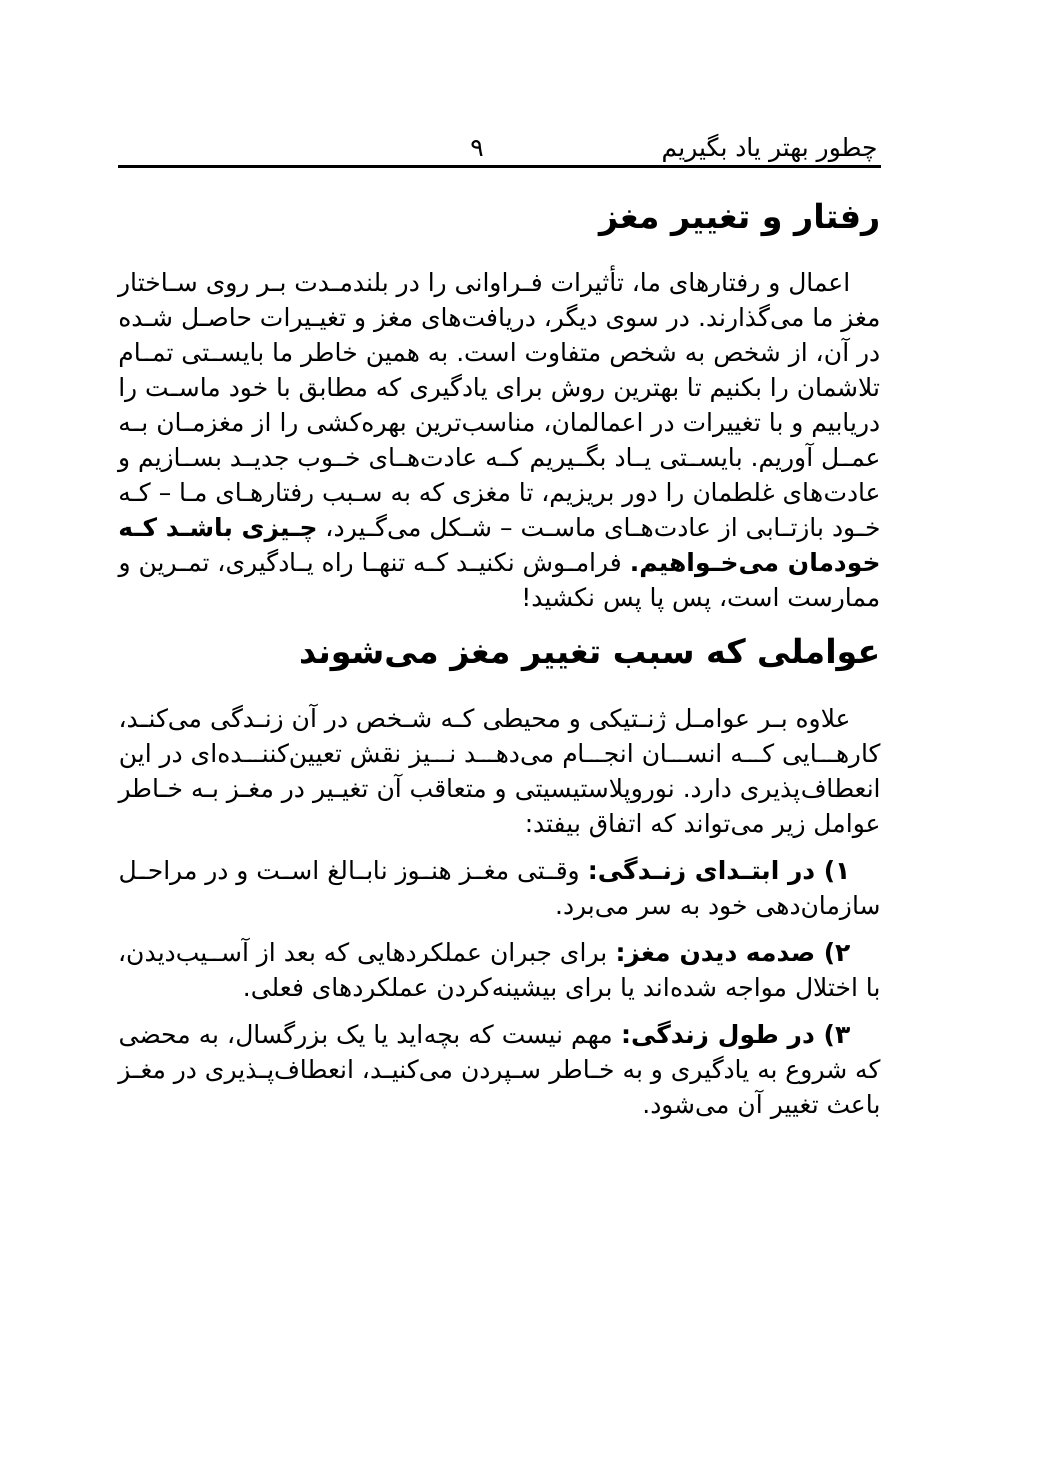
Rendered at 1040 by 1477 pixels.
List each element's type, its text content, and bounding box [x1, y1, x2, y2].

text ۱) در ابتدای زندگی: وقتی مغز هنوز نابالغ است و در مراحل سازمان‌دهی خود به سر می‌برد. [118, 856, 881, 920]
subtitle رفتار و تغییر مغز [118, 197, 881, 236]
text ۳) در طول زندگی: مهم نیست که بچه‌اید یا یک بزرگسال، به محضی که شروع به یادگیری و به خاطر سپردن می‌کنید، انعطاف‌پذیری در مغز باعث تغییر آن می‌شود. [118, 1020, 881, 1119]
text اعمال و رفتارهای ما، تأثیرات فراوانی را در بلندمدت بر روی ساختار مغز ما می‌گذارند. در سوی دیگر، دریافت‌های مغز و تغییرات حاصل شده در آن، از شخص به شخص متفاوت است. به همین خاطر ما بایستی تمام تلاشمان را بکنیم تا بهترین روش برای یادگیری که مطابق با خود ماست را دریابیم و با تغییرات در اعمالمان، مناسب‌ترین بهره‌کشی را از مغزمان به عمل آوریم. بایستی یاد بگیریم که عادت‌های خوب جدید بسازیم و عادت‌های غلطمان را دور بریزیم، تا مغزی که به سبب رفتارهای ما – که خود بازتابی از عادت‌های ماست – شکل می‌گیرد، چیزی باشد که خودمان می‌خواهیم. فراموش نکنید که تنها راه یادگیری، تمرین و ممارست است، پس پا پس نکشید‍! [118, 268, 881, 613]
subtitle عواملی که سبب تغییر مغز می‌شوند [118, 633, 881, 672]
text علاوه بر عوامل ژنتیکی و محیطی که شخص در آن زندگی می‌کند، کارهایی که انسان انجام می‌دهد نیز نقش تعیین‌کننده‌ای در این انعطاف‌پذیری دارد. نوروپلاستیسیتی و متعاقب آن تغییر در مغز به خاطر عوامل زیر می‌تواند که اتفاق بیفتد: [118, 704, 881, 838]
text ۲) صدمه دیدن مغز: برای جبران عملکردهایی که بعد از آسیب‌دیدن، با اختلال مواجه شده‌اند یا برای بیشینه‌کردن عملکردهای فعلی. [118, 938, 881, 1002]
